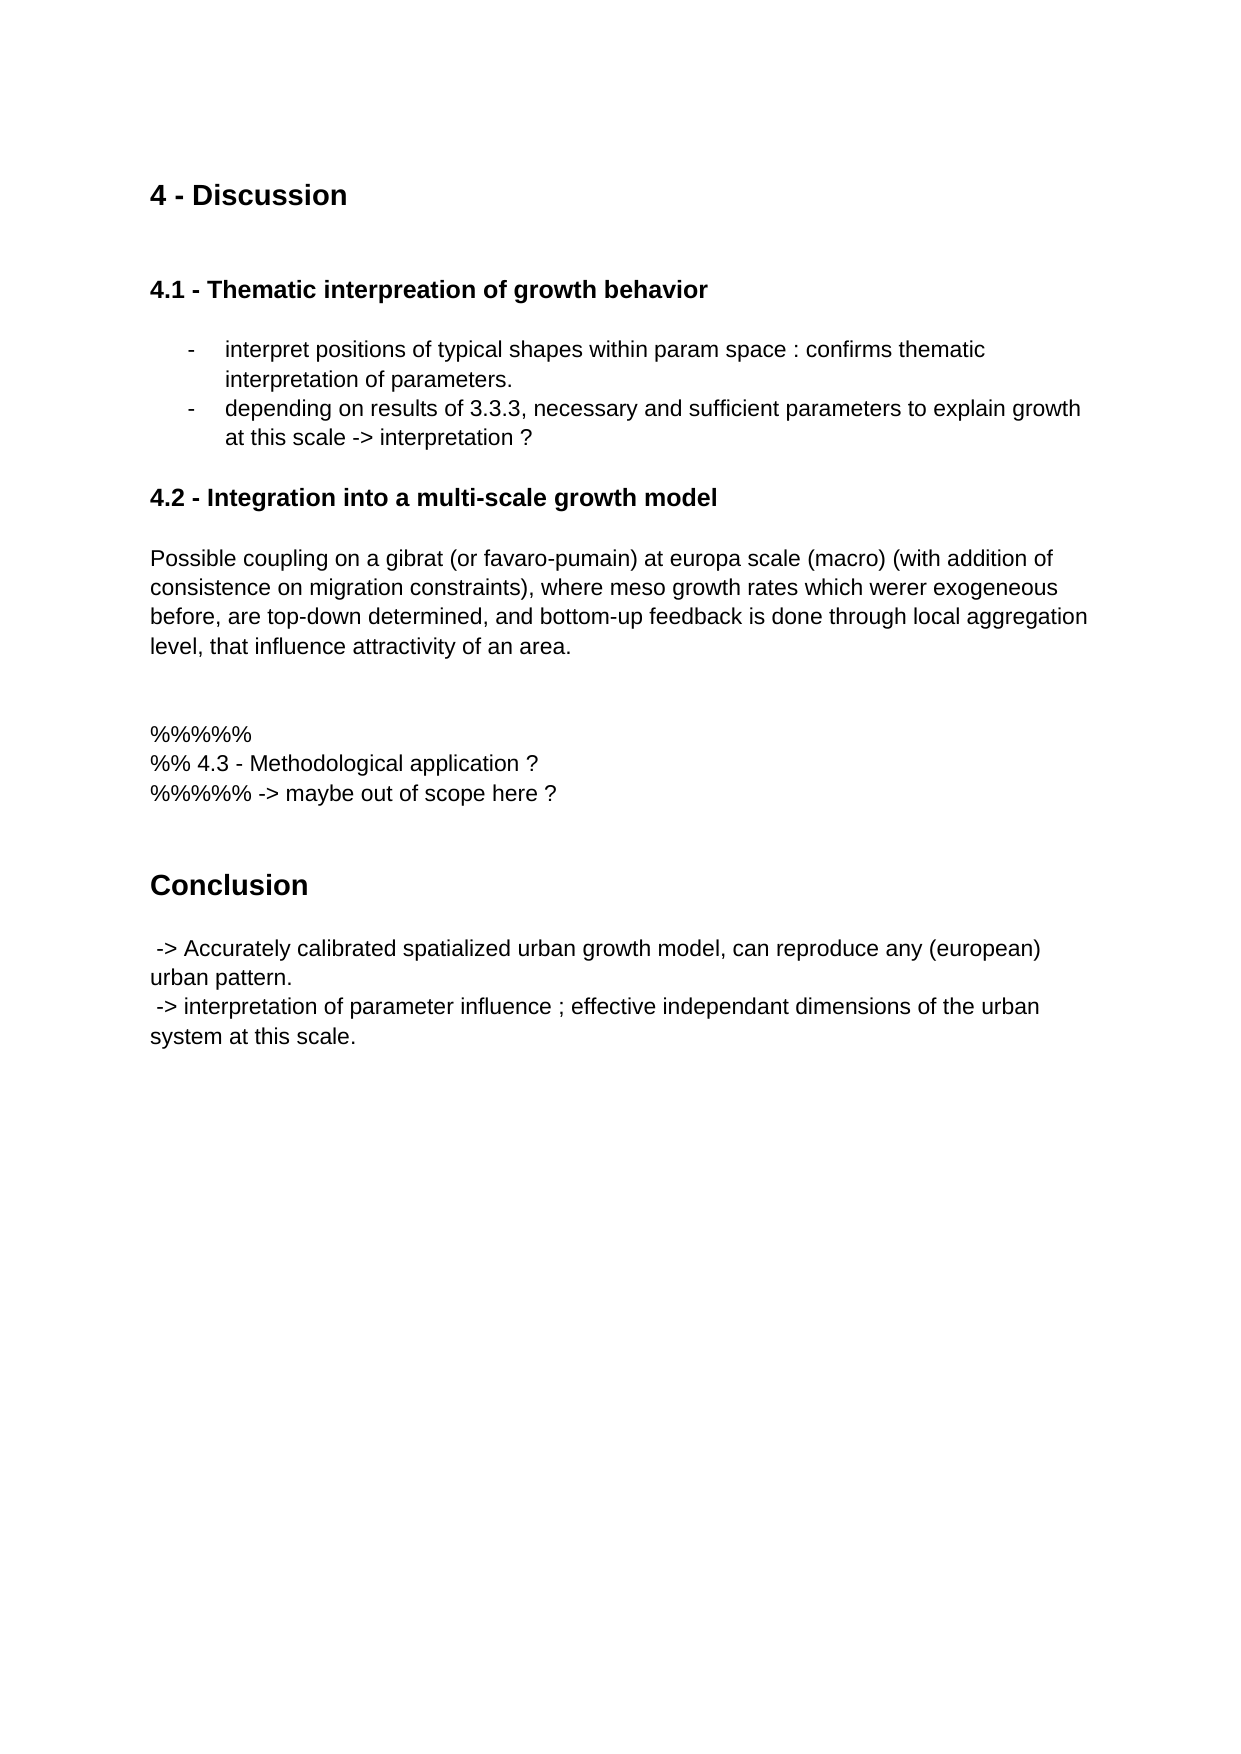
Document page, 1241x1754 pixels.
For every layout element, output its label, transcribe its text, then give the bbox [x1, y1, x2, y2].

text -> interpretation of parameter influence ; effective independant dimensions of the urban system at this scale. [150, 994, 1091, 1049]
list interpret positions of typical shapes within param space : confirms thematic interpretation of parameters. [187, 337, 1091, 392]
list depending on results of 3.3.3, necessary and sufficient parameters to explain growth at this scale -> interpretation ? [187, 396, 1091, 451]
text Possible coupling on a gibrat (or favaro-pumain) at europa scale (macro) (with addition of consistence on migration constraints), where meso growth rates which werer exogeneous before, are top-down determined, and bottom-up feedback is done through local aggregation level, that influence attractivity of an area. [150, 545, 1091, 659]
text -> Accurately calibrated spatialized urban growth model, can reproduce any (european) urban pattern. [150, 935, 1091, 990]
text Conclusion [150, 868, 1091, 901]
text 4.1 - Thematic interpreation of growth behavior [150, 276, 1091, 303]
text %% 4.3 - Methodological application ? [150, 751, 1091, 777]
text %%%%% -> maybe out of scope here ? [150, 780, 1091, 806]
text %%%%% [150, 722, 1091, 747]
text 4 - Discussion [150, 179, 1091, 212]
text 4.2 - Integration into a multi-scale growth model [150, 484, 1091, 512]
